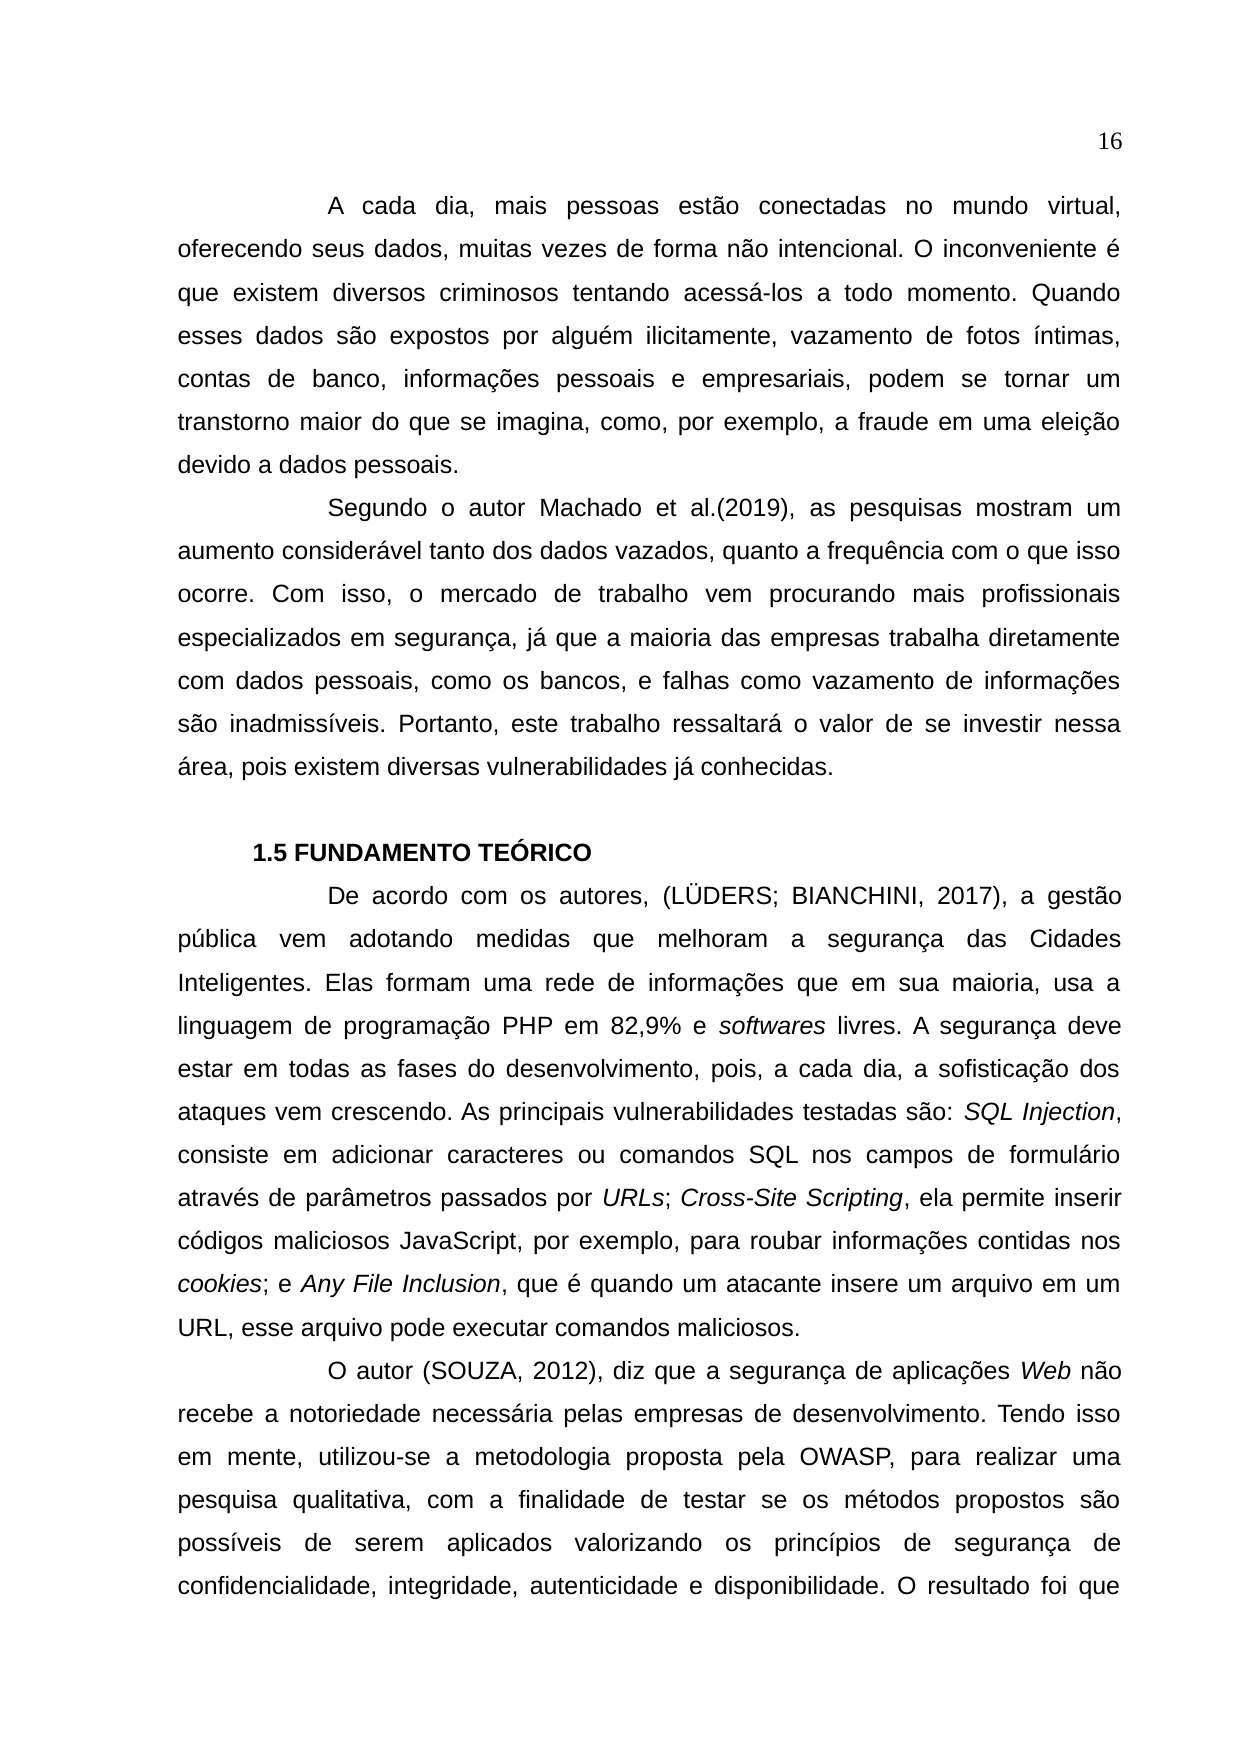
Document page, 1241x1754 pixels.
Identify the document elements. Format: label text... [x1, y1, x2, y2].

text 1.5 FUNDAMENTO TEÓRICO [177, 838, 1122, 867]
text O autor (SOUZA, 2012), diz que a segurança de aplicações Web não recebe a notoriedade necessária pelas empresas de desenvolvimento. Tendo isso em mente, utilizou-se a metodologia proposta pela OWASP, para realizar uma pesquisa qualitativa, com a finalidade de testar se os métodos propostos são possíveis de serem aplicados valorizando os princípios de segurança de confidencialidade, integridade, autenticidade e disponibilidade. O resultado foi que [177, 1356, 1122, 1600]
text Segundo o autor Machado et al.(2019), as pesquisas mostram um aumento considerável tanto dos dados vazados, quanto a frequência com o que isso ocorre. Com isso, o mercado de trabalho vem procurando mais profissionais especializados em segurança, já que a maioria das empresas trabalha diretamente com dados pessoais, como os bancos, e falhas como vazamento de informações são inadmissíveis. Portanto, este trabalho ressaltará o valor de se investir nessa área, pois existem diversas vulnerabilidades já conhecidas. [177, 493, 1122, 781]
text De acordo com os autores, (LÜDERS; BIANCHINI, 2017), a gestão pública vem adotando medidas que melhoram a segurança das Cidades Inteligentes. Elas formam uma rede de informações que em sua maioria, usa a linguagem de programação PHP em 82,9% e softwares livres. A segurança deve estar em todas as fases do desenvolvimento, pois, a cada dia, a sofisticação dos ataques vem crescendo. As principais vulnerabilidades testadas são: SQL Injection, consiste em adicionar caracteres ou comandos SQL nos campos de formulário através de parâmetros passados por URLs; Cross-Site Scripting, ela permite inserir códigos maliciosos JavaScript, por exemplo, para roubar informações contidas nos cookies; e Any File Inclusion, que é quando um atacante insere um arquivo em um URL, esse arquivo pode executar comandos maliciosos. [177, 881, 1122, 1341]
text A cada dia, mais pessoas estão conectadas no mundo virtual, oferecendo seus dados, muitas vezes de forma não intencional. O inconveniente é que existem diversos criminosos tentando acessá-los a todo momento. Quando esses dados são expostos por alguém ilicitamente, vazamento de fotos íntimas, contas de banco, informações pessoais e empresariais, podem se tornar um transtorno maior do que se imagina, como, por exemplo, a fraude em uma eleição devido a dados pessoais. [177, 191, 1122, 479]
